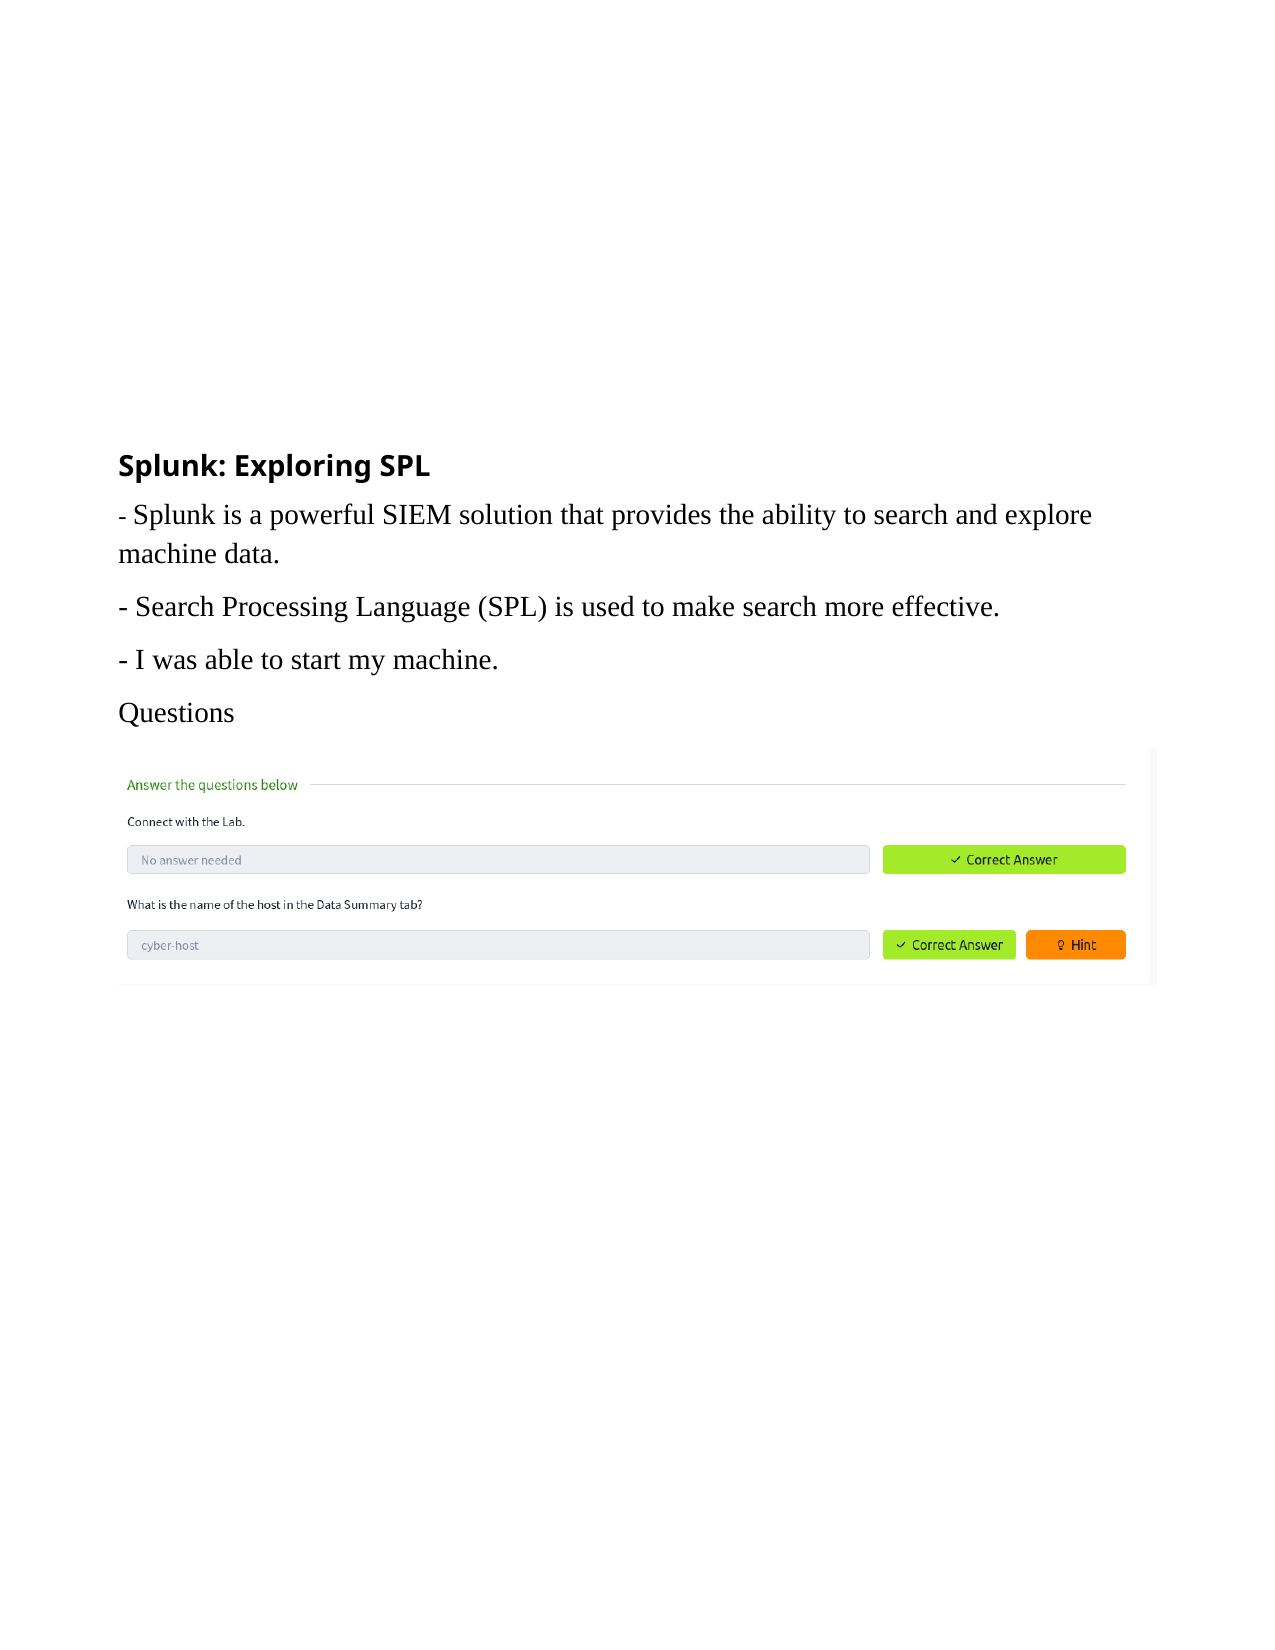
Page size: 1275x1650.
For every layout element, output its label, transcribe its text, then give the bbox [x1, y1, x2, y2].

subtitle Splunk: Exploring SPL [118, 445, 1157, 485]
text Questions [118, 695, 1157, 729]
text - Splunk is a powerful SIEM solution that provides the ability to search and explore machine data. [118, 497, 1157, 569]
picture [118, 748, 1157, 985]
text - I was able to start my machine. [118, 642, 1157, 676]
text - Search Processing Language (SPL) is used to make search more effective. [118, 589, 1157, 622]
